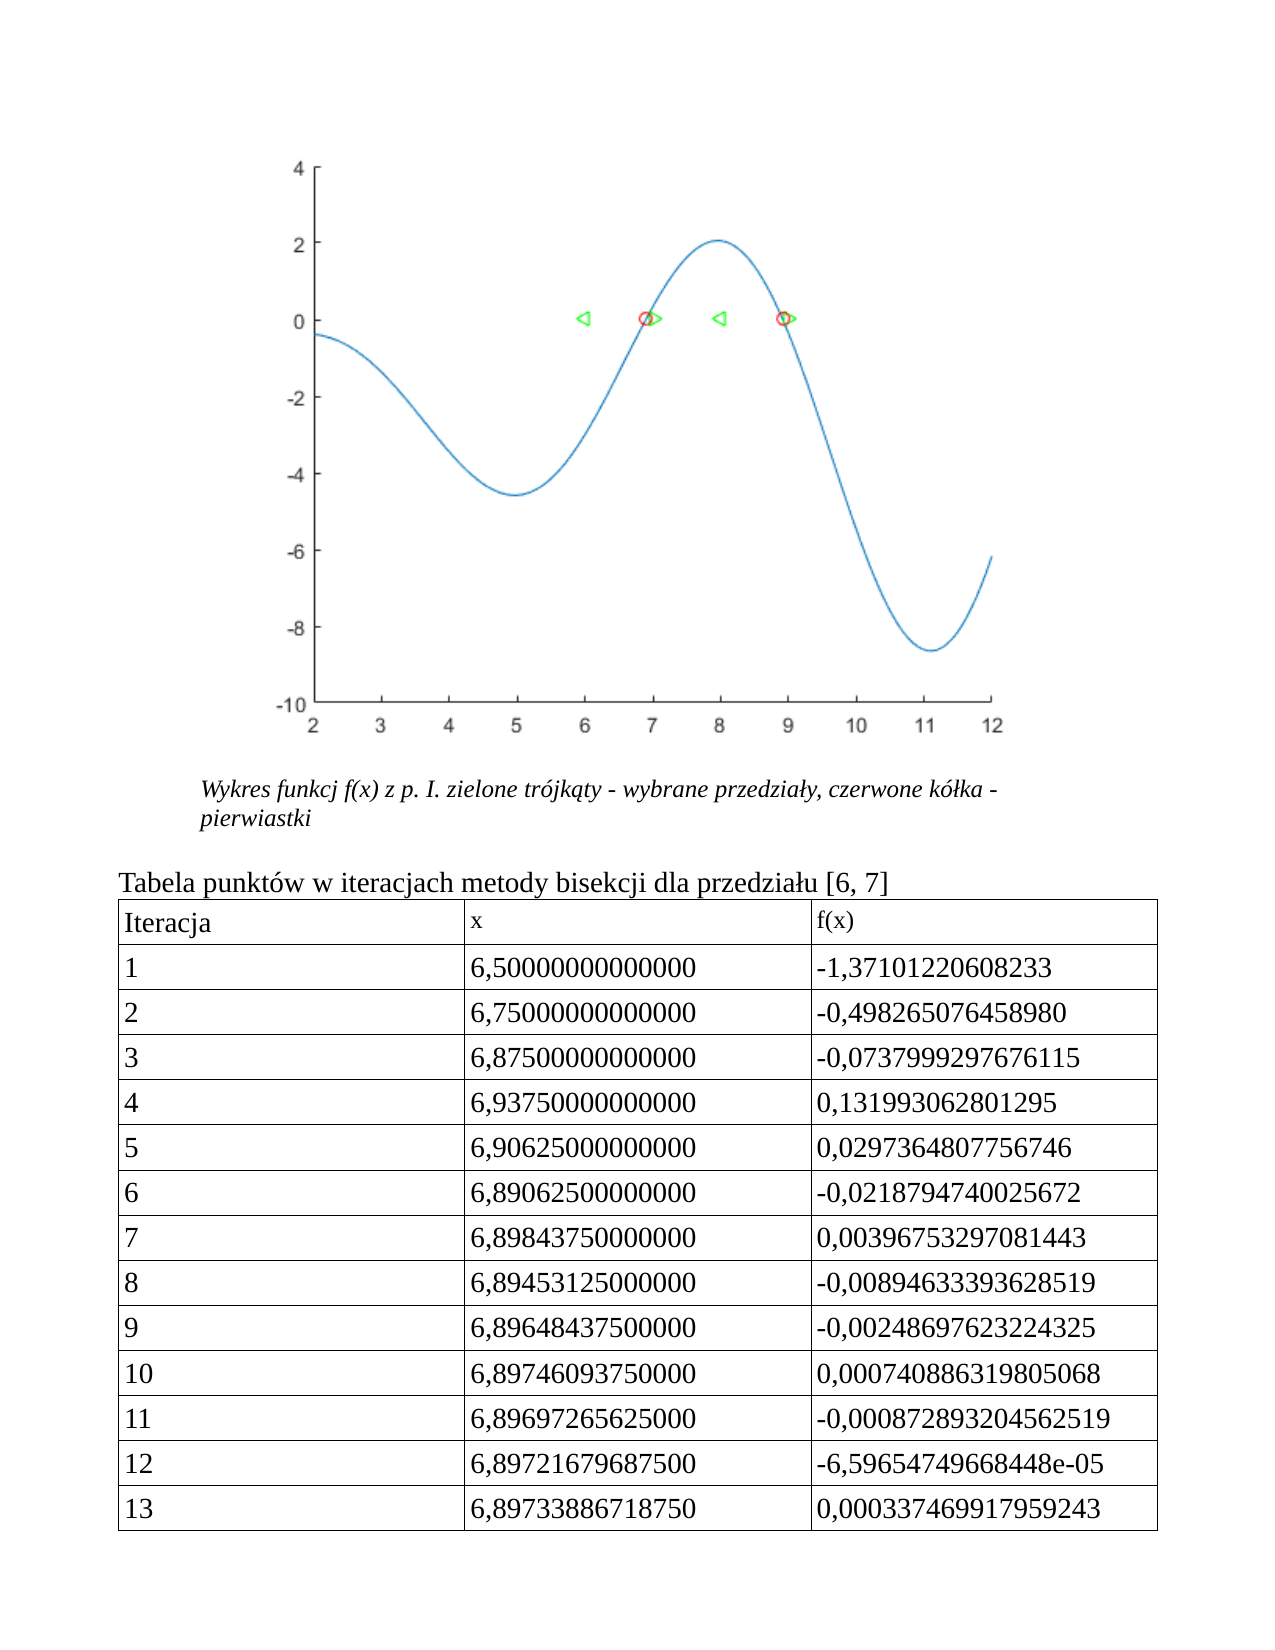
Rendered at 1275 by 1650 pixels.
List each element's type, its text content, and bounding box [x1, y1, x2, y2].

table_cell -1,37101220608233 [812, 945, 1157, 989]
table_cell 0,000337469917959243 [812, 1486, 1157, 1530]
table_cell 5 [119, 1125, 464, 1169]
table_cell -0,0737999297676115 [812, 1035, 1157, 1079]
table_cell -0,00248697623224325 [812, 1306, 1157, 1350]
text Tabela punktów w iteracjach metody bisekcji dla przedziału [6, 7] [118, 865, 1157, 899]
table_cell 11 [119, 1396, 464, 1440]
table_cell 6,89697265625000 [465, 1396, 811, 1440]
table_cell -0,00894633393628519 [812, 1261, 1157, 1305]
table_cell 12 [119, 1441, 464, 1485]
table_header Iteracja [119, 900, 464, 944]
table_cell 6,93750000000000 [465, 1080, 811, 1124]
table_cell 6,75000000000000 [465, 990, 811, 1034]
table_cell 9 [119, 1306, 464, 1350]
table_cell 6,50000000000000 [465, 945, 811, 989]
table_cell -0,000872893204562519 [812, 1396, 1157, 1440]
table_cell 13 [119, 1486, 464, 1530]
table_cell 0,131993062801295 [812, 1080, 1157, 1124]
table_cell 6,89746093750000 [465, 1351, 811, 1395]
table_cell 2 [119, 990, 464, 1034]
table_cell 6,87500000000000 [465, 1035, 811, 1079]
table_cell 6,89648437500000 [465, 1306, 811, 1350]
table_cell 6 [119, 1171, 464, 1214]
table_cell -0,498265076458980 [812, 990, 1157, 1034]
table_cell 8 [119, 1261, 464, 1305]
table_cell 6,89453125000000 [465, 1261, 811, 1305]
table_cell 1 [119, 945, 464, 989]
table_cell 7 [119, 1216, 464, 1260]
table_cell 3 [119, 1035, 464, 1079]
table_cell 0,000740886319805068 [812, 1351, 1157, 1395]
table_cell -0,0218794740025672 [812, 1171, 1157, 1214]
table_cell 4 [119, 1080, 464, 1124]
text Wykres funkcj f(x) z p. I. zielone trójkąty - wybrane przedziały, czerwone kółka - pierwiastki [200, 775, 1075, 832]
table_cell 10 [119, 1351, 464, 1395]
table_cell 6,89733886718750 [465, 1486, 811, 1530]
table_header x [465, 900, 811, 944]
table_cell 6,89843750000000 [465, 1216, 811, 1260]
table_cell 0,00396753297081443 [812, 1216, 1157, 1260]
picture [200, 118, 1075, 775]
table_cell 6,90625000000000 [465, 1125, 811, 1169]
table_header f(x) [812, 900, 1157, 944]
table_cell 6,89062500000000 [465, 1171, 811, 1214]
table_cell 6,89721679687500 [465, 1441, 811, 1485]
table_cell 0,0297364807756746 [812, 1125, 1157, 1169]
table_cell -6,59654749668448e-05 [812, 1441, 1157, 1485]
